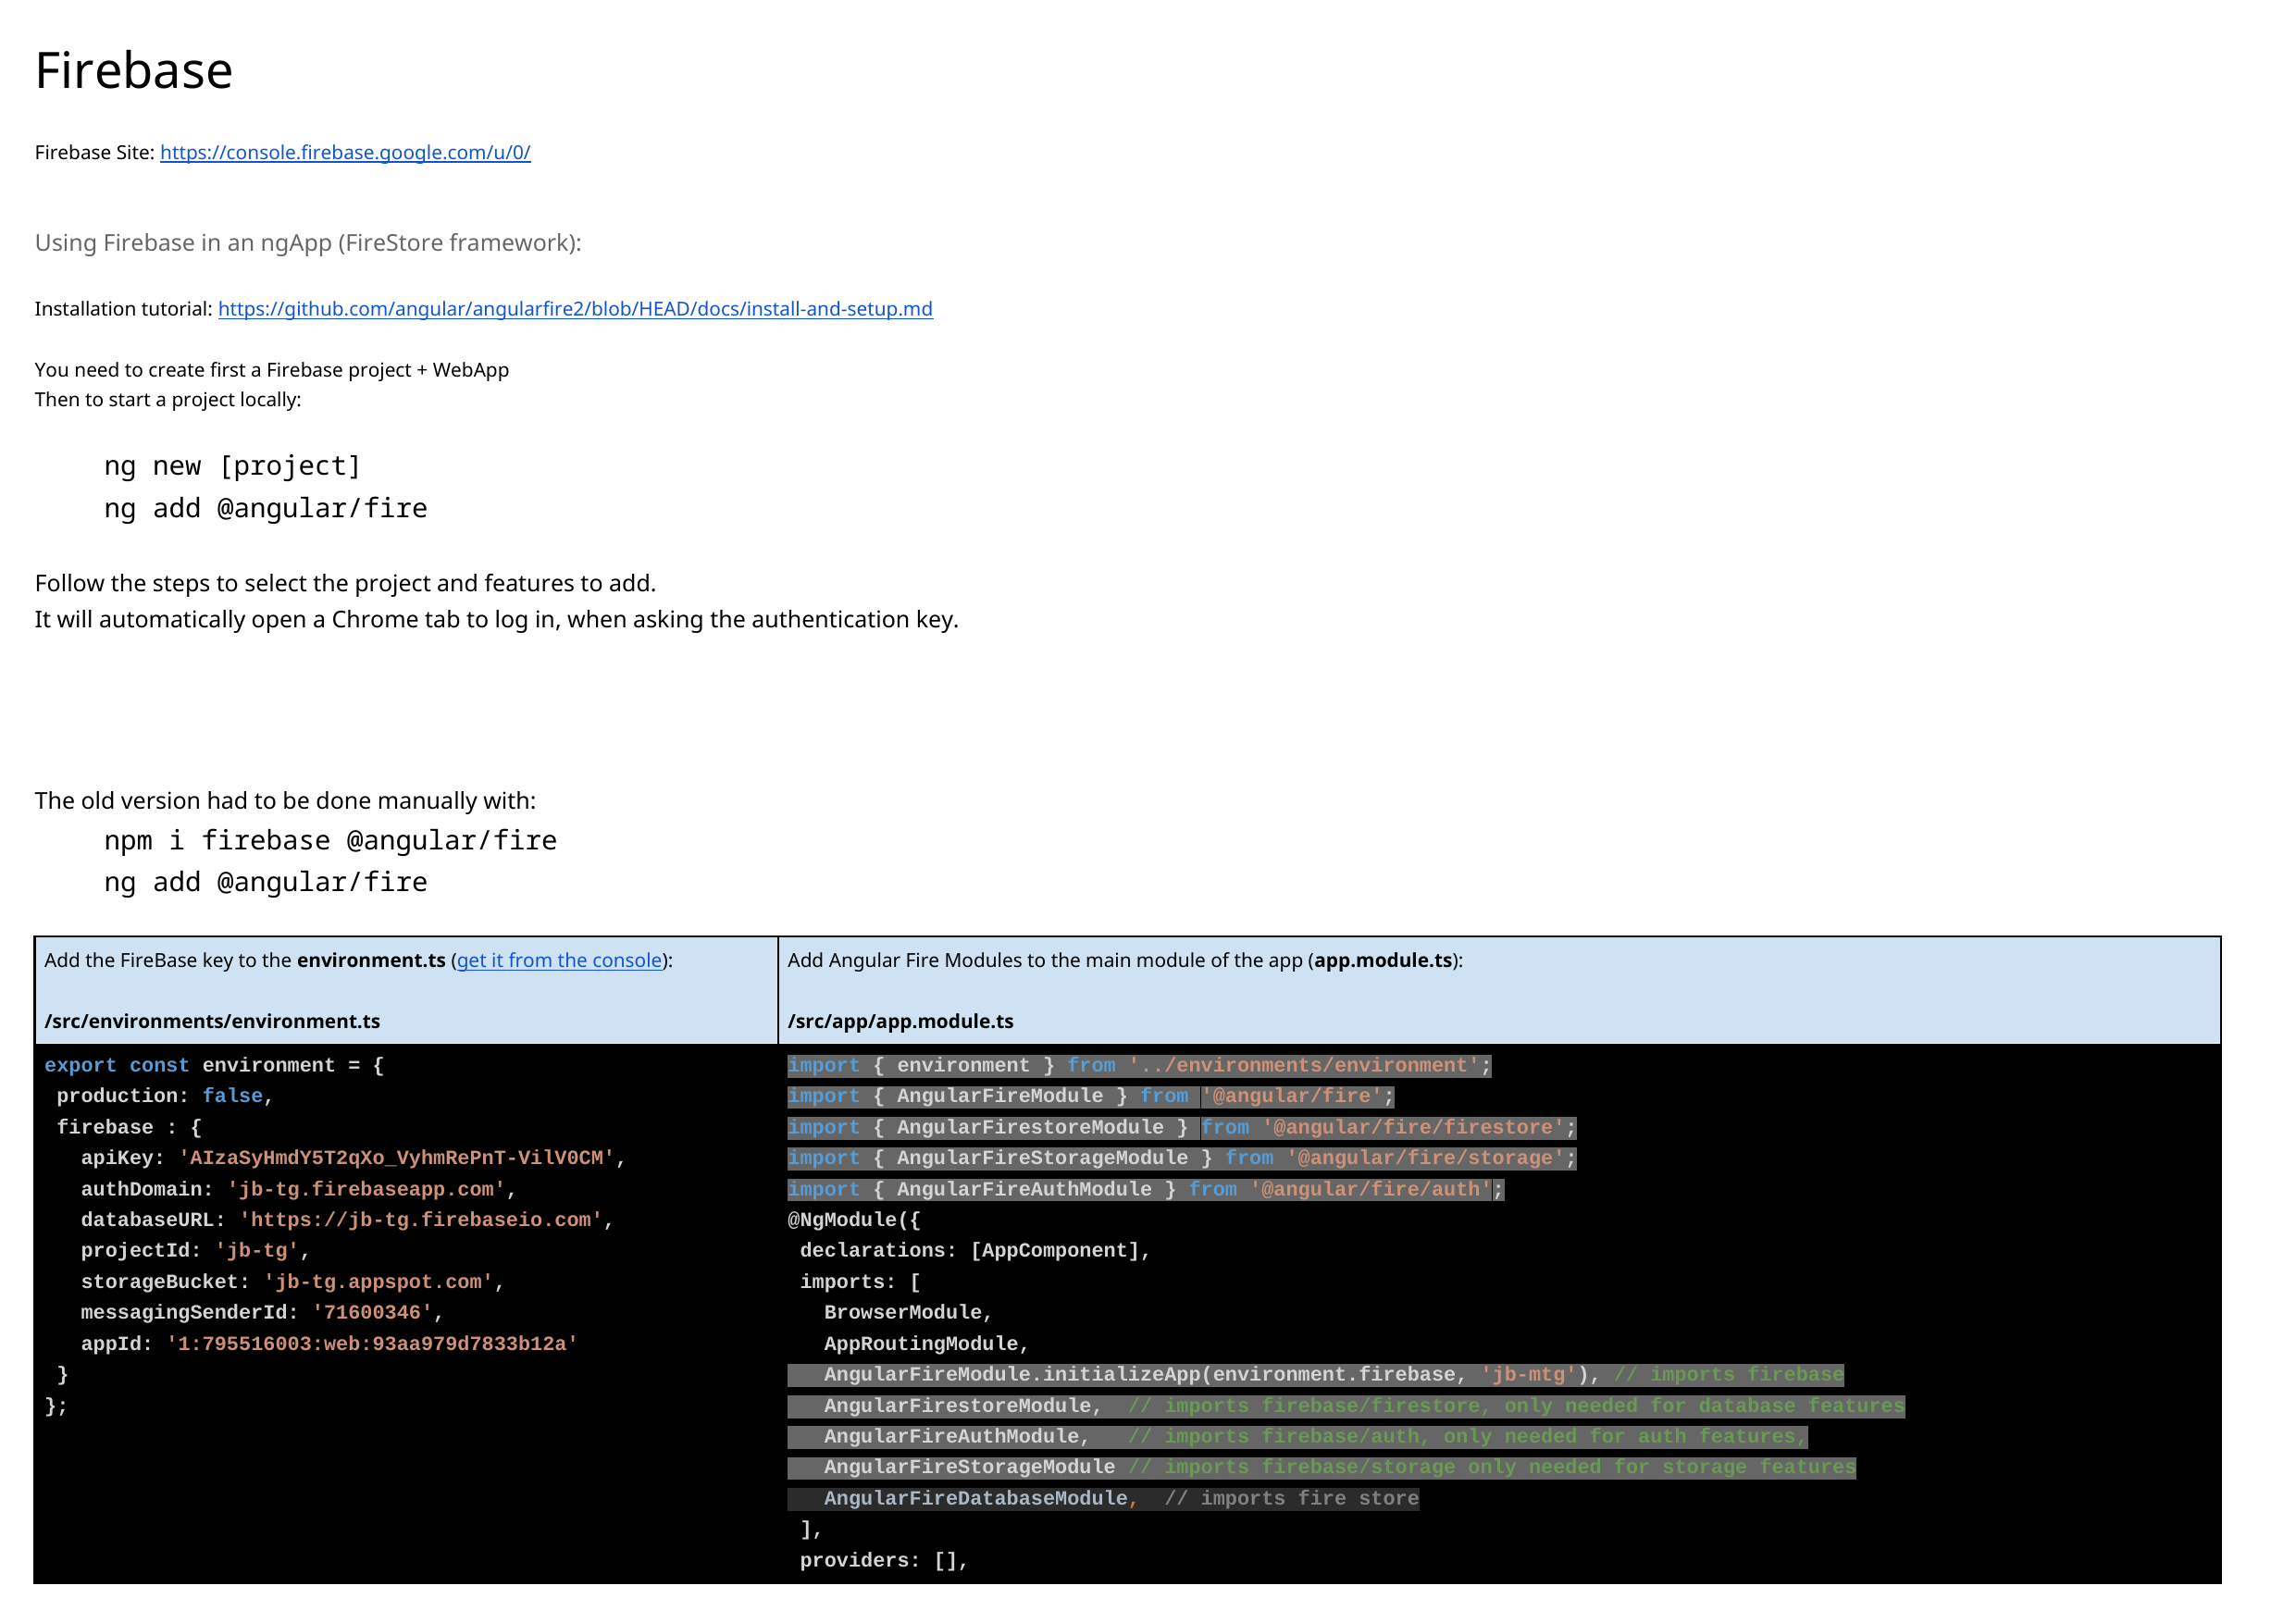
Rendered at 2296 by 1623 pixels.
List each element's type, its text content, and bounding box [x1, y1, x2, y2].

text npm i firebase @angular/fire [104, 821, 2261, 858]
text The old version had to be done manually with: [34, 785, 2261, 816]
text ng new [project] [104, 446, 2261, 483]
table_header Add Angular Fire Modules to the main module of the app (app.module.ts): /src/app/app.module.ts [779, 937, 2220, 1043]
table_cell import { environment } from '../environments/environment'; import { AngularFireModule } from '@angular/fire'; import { AngularFirestoreModule } from '@angular/fire/firestore'; import { AngularFireStorageModule } from '@angular/fire/storage'; import { AngularFireAuthModule } from '@angular/fire/auth'; @NgModule({ declarations: [AppComponent], imports: [ BrowserModule, AppRoutingModule, AngularFireModule.initializeApp(environment.firebase, 'jb-mtg'), // imports firebase AngularFirestoreModule, // imports firebase/firestore, only needed for database features AngularFireAuthModule, // imports firebase/auth, only needed for auth features, AngularFireStorageModule // imports firebase/storage only needed for storage features AngularFireDatabaseModule, // imports fire store ], providers: [], [779, 1046, 2220, 1582]
table_cell export const environment = { production: false, firebase : { apiKey: 'AIzaSyHmdY5T2qXo_VyhmRePnT-VilV0CM', authDomain: 'jb-tg.firebaseapp.com', databaseURL: 'https://jb-tg.firebaseio.com', projectId: 'jb-tg', storageBucket: 'jb-tg.appspot.com', messagingSenderId: '71600346', appId: '1:795516003:web:93aa979d7833b12a' } }; [36, 1046, 777, 1582]
text Follow the steps to select the project and features to add. [34, 567, 2261, 599]
text Firebase Site: https://console.firebase.google.com/u/0/ [34, 139, 2261, 165]
title Firebase [34, 34, 2261, 103]
text ng add @angular/fire [104, 489, 2261, 526]
text You need to create first a Firebase project + WebApp [34, 356, 2261, 382]
text It will automatically open a Chrome tab to log in, when asking the authentication key. [34, 603, 2261, 635]
text Installation tutorial: https://github.com/angular/angularfire2/blob/HEAD/docs/install-and-setup.md [34, 295, 2261, 322]
text ng add @angular/fire [104, 863, 2261, 899]
text Then to start a project locally: [34, 386, 2261, 413]
subtitle Using Firebase in an ngApp (FireStore framework): [34, 226, 2261, 257]
table_header Add the FireBase key to the environment.ts (get it from the console): /src/environments/environment.ts [36, 937, 777, 1043]
